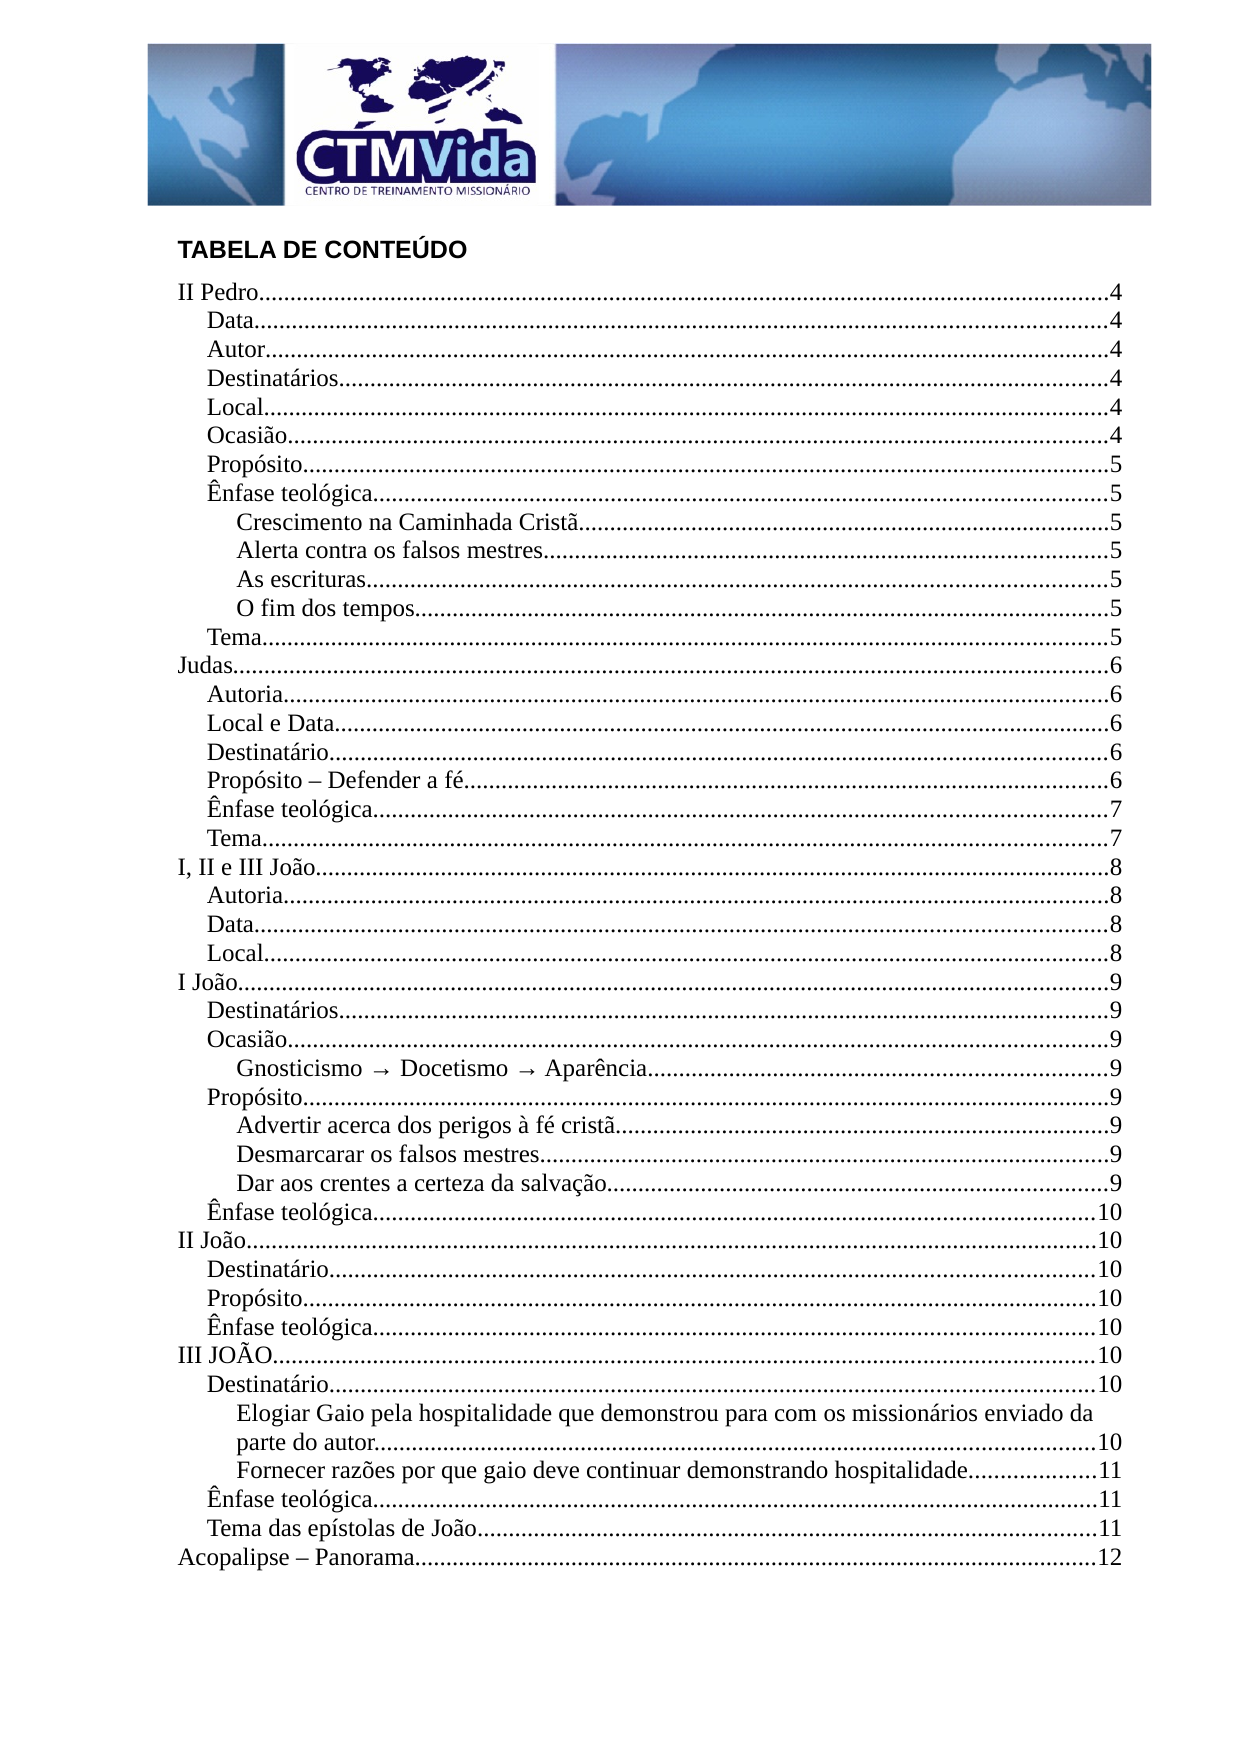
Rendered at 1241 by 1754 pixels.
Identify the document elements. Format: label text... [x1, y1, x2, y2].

text Tema 5 [207, 622, 1122, 650]
text II Pedro 4 [177, 277, 1122, 305]
subtitle Tabela de conteúdo [177, 235, 1122, 264]
text Ênfase teológica 5 [207, 478, 1122, 507]
text Desmarcarar os falsos mestres 9 [236, 1139, 1122, 1168]
text Ocasião 4 [207, 420, 1122, 449]
text Propósito 10 [207, 1283, 1122, 1312]
text Propósito – Defender a fé 6 [207, 765, 1122, 794]
text Local 8 [207, 938, 1122, 967]
text Destinatário 6 [207, 737, 1122, 765]
text Autoria 6 [207, 679, 1122, 708]
text III JOÃO 10 [177, 1340, 1122, 1369]
text Local 4 [207, 392, 1122, 420]
text As escrituras 5 [236, 564, 1122, 593]
text Destinatário 10 [207, 1254, 1122, 1283]
text Gnosticismo → Docetismo → Aparência 9 [236, 1053, 1122, 1082]
picture [147, 43, 1152, 206]
text Destinatários 4 [207, 363, 1122, 392]
text Autoria 8 [207, 880, 1122, 909]
text Propósito 9 [207, 1082, 1122, 1110]
text Ênfase teológica 7 [207, 794, 1122, 823]
text Local e Data 6 [207, 708, 1122, 737]
text Propósito 5 [207, 449, 1122, 478]
text Fornecer razões por que gaio deve continuar demonstrando hospitalidade 11 [236, 1455, 1122, 1484]
text Data 4 [207, 305, 1122, 334]
text II João 10 [177, 1225, 1122, 1254]
text Crescimento na Caminhada Cristã 5 [236, 507, 1122, 535]
text Ênfase teológica 11 [207, 1484, 1122, 1513]
text Ocasião 9 [207, 1024, 1122, 1053]
text Autor 4 [207, 334, 1122, 363]
text Ênfase teológica 10 [207, 1197, 1122, 1225]
text Judas 6 [177, 650, 1122, 679]
text Tema 7 [207, 823, 1122, 852]
text Dar aos crentes a certeza da salvação 9 [236, 1168, 1122, 1197]
text Advertir acerca dos perigos à fé cristã 9 [236, 1110, 1122, 1139]
text Elogiar Gaio pela hospitalidade que demonstrou para com os missionários enviado da parte do autor. 10 [236, 1398, 1122, 1455]
text Destinatários 9 [207, 995, 1122, 1024]
text I, II e III João 8 [177, 852, 1122, 880]
text Ênfase teológica 10 [207, 1312, 1122, 1340]
text Acopalipse – Panorama 12 [177, 1542, 1122, 1570]
text Data 8 [207, 909, 1122, 938]
text Destinatário 10 [207, 1369, 1122, 1398]
text I João 9 [177, 967, 1122, 995]
text Tema das epístolas de João 11 [207, 1513, 1122, 1542]
text O fim dos tempos 5 [236, 593, 1122, 622]
text Alerta contra os falsos mestres 5 [236, 535, 1122, 564]
